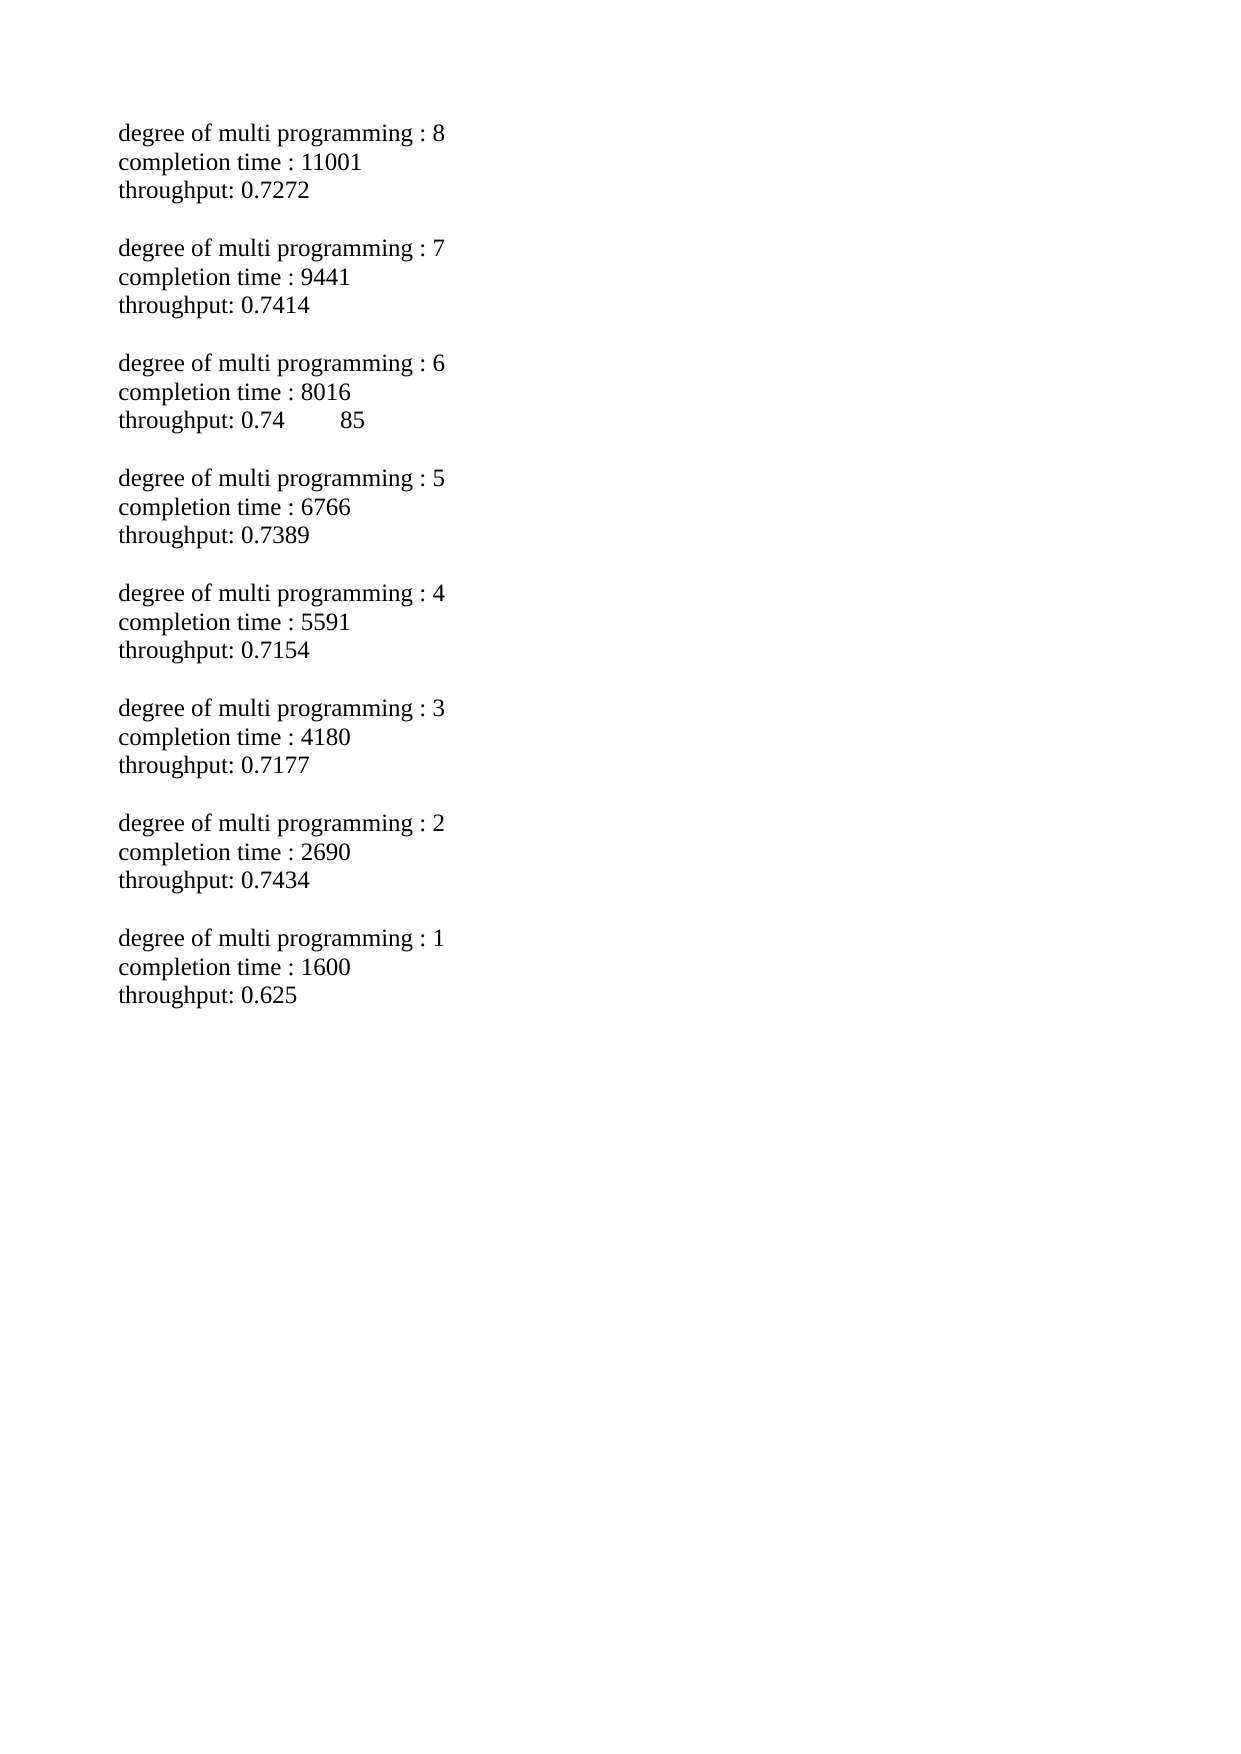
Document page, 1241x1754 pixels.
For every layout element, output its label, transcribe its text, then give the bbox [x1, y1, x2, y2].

text completion time : 11001 [118, 147, 1122, 176]
text throughput: 0.7414 [118, 291, 1122, 319]
text degree of multi programming : 5 [118, 463, 1122, 492]
text throughput: 0.7434 [118, 866, 1122, 894]
text completion time : 9441 [118, 262, 1122, 291]
text degree of multi programming : 8 [118, 118, 1122, 147]
text throughput: 0.7272 [118, 176, 1122, 204]
text degree of multi programming : 6 [118, 348, 1122, 377]
text degree of multi programming : 4 [118, 578, 1122, 607]
text throughput: 0.7154 [118, 636, 1122, 664]
text degree of multi programming : 1 [118, 923, 1122, 952]
text completion time : 5591 [118, 607, 1122, 636]
text degree of multi programming : 2 [118, 808, 1122, 837]
text throughput: 0.625 [118, 981, 1122, 1009]
text completion time : 6766 [118, 492, 1122, 521]
text degree of multi programming : 7 [118, 233, 1122, 262]
text completion time : 8016 [118, 377, 1122, 406]
text completion time : 1600 [118, 952, 1122, 981]
text throughput: 0.74 85 [118, 406, 1122, 434]
text throughput: 0.7177 [118, 751, 1122, 779]
text completion time : 4180 [118, 722, 1122, 751]
text throughput: 0.7389 [118, 521, 1122, 549]
text degree of multi programming : 3 [118, 693, 1122, 722]
text completion time : 2690 [118, 837, 1122, 866]
